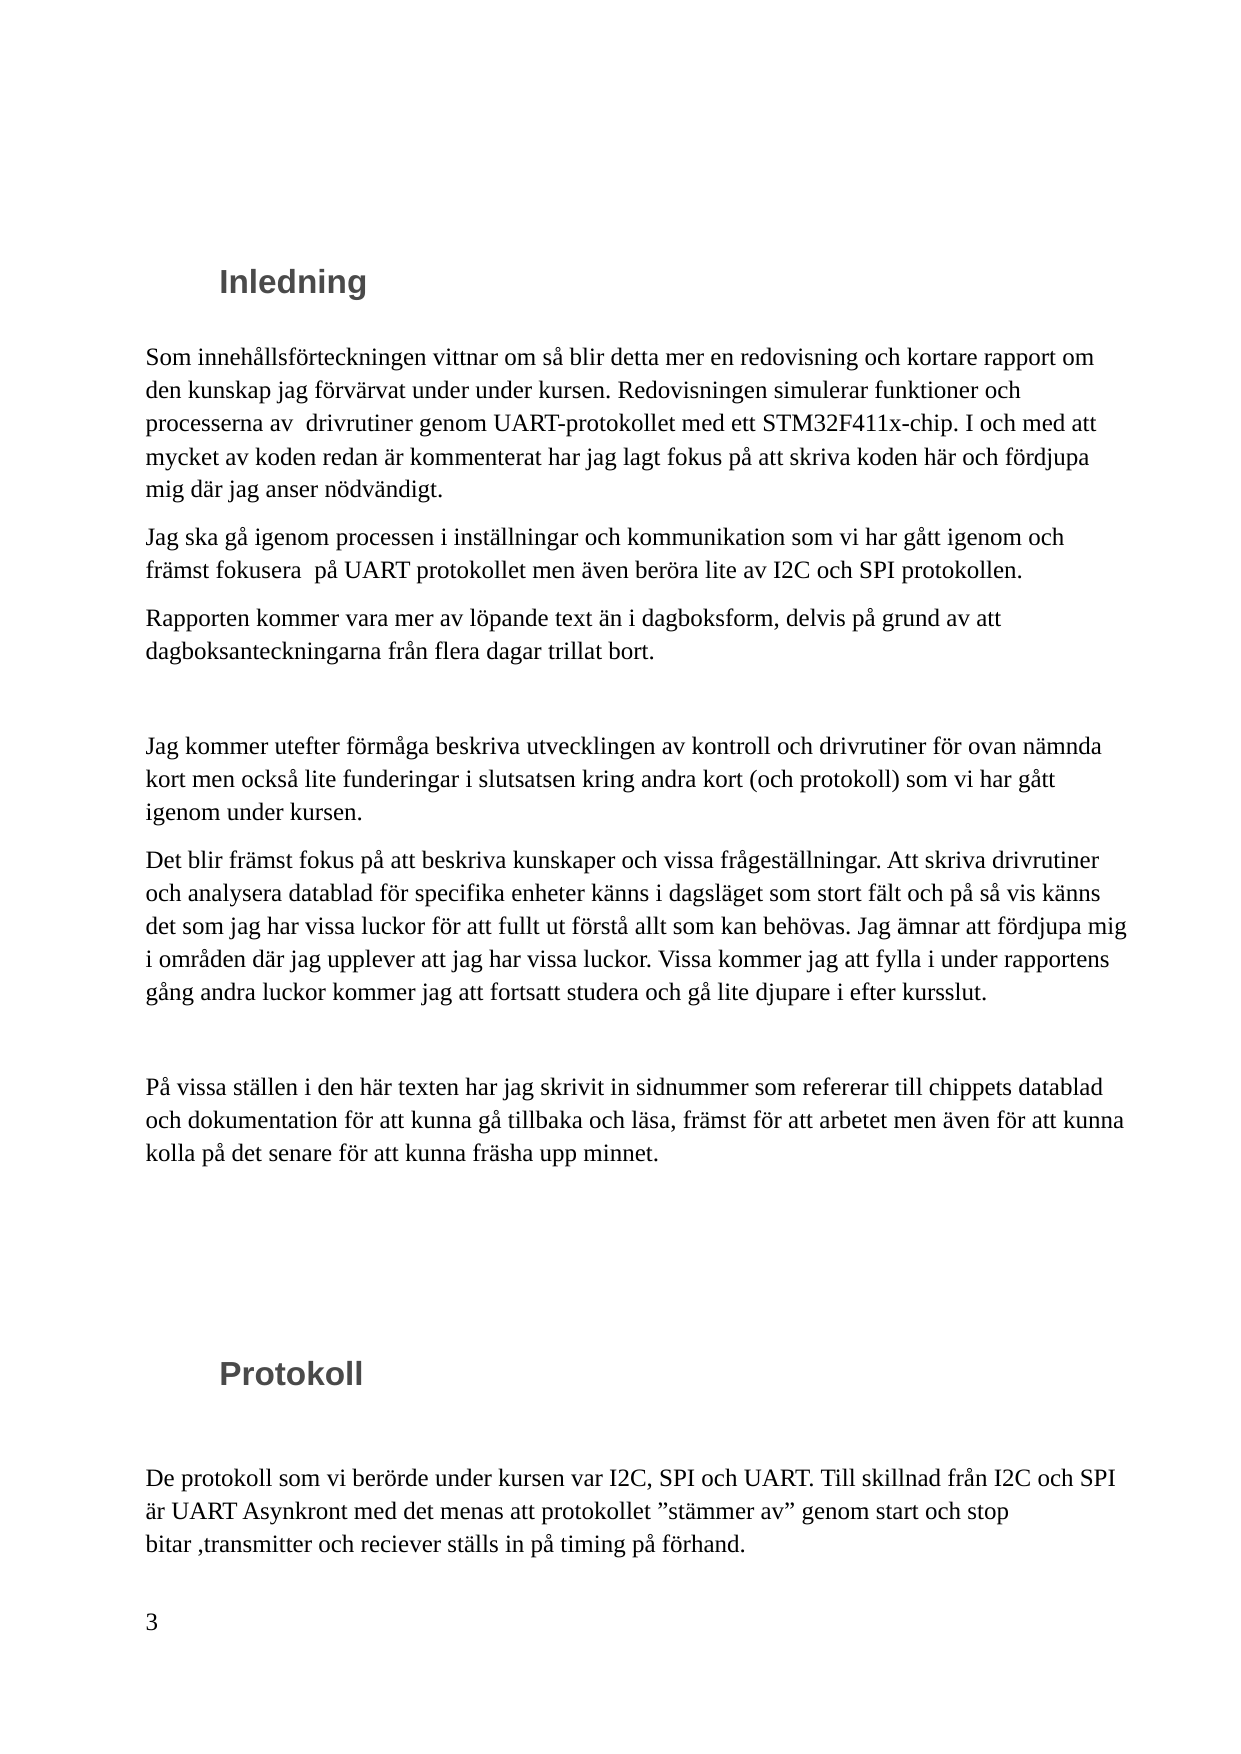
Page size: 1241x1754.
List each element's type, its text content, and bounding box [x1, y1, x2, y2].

text De protokoll som vi berörde under kursen var I2C, SPI och UART. Till skillnad från I2C och SPI är UART Asynkront med det menas att protokollet ”stämmer av” genom start och stop bitar ,transmitter och reciever ställs in på timing på förhand. [145, 1463, 1130, 1558]
text Rapporten kommer vara mer av löpande text än i dagboksform, delvis på grund av att dagboksanteckningarna från flera dagar trillat bort. [145, 603, 1130, 664]
text På vissa ställen i den här texten har jag skrivit in sidnummer som refererar till chippets datablad och dokumentation för att kunna gå tillbaka och läsa, främst för att arbetet men även för att kunna kolla på det senare för att kunna fräsha upp minnet. [145, 1072, 1130, 1167]
text Det blir främst fokus på att beskriva kunskaper och vissa frågeställningar. Att skriva drivrutiner och analysera datablad för specifika enheter känns i dagsläget som stort fält och på så vis känns det som jag har vissa luckor för att fullt ut förstå allt som kan behövas. Jag ämnar att fördjupa mig i områden där jag upplever att jag har vissa luckor. Vissa kommer jag att fylla i under rapportens gång andra luckor kommer jag att fortsatt studera och gå lite djupare i efter kursslut. [145, 845, 1130, 1006]
text Som innehållsförteckningen vittnar om så blir detta mer en redovisning och kortare rapport om den kunskap jag förvärvat under under kursen. Redovisningen simulerar funktioner och processerna av drivrutiner genom UART-protokollet med ett STM32F411x-chip. I och med att mycket av koden redan är kommenterat har jag lagt fokus på att skriva koden här och fördjupa mig där jag anser nödvändigt. [145, 342, 1130, 503]
text Jag ska gå igenom processen i inställningar och kommunikation som vi har gått igenom och främst fokusera på UART protokollet men även beröra lite av I2C och SPI protokollen. [145, 522, 1130, 584]
subtitle Protokoll [145, 1354, 1130, 1393]
subtitle Inledning [145, 258, 1130, 301]
text Jag kommer utefter förmåga beskriva utvecklingen av kontroll och drivrutiner för ovan nämnda kort men också lite funderingar i slutsatsen kring andra kort (och protokoll) som vi har gått igenom under kursen. [145, 731, 1130, 826]
